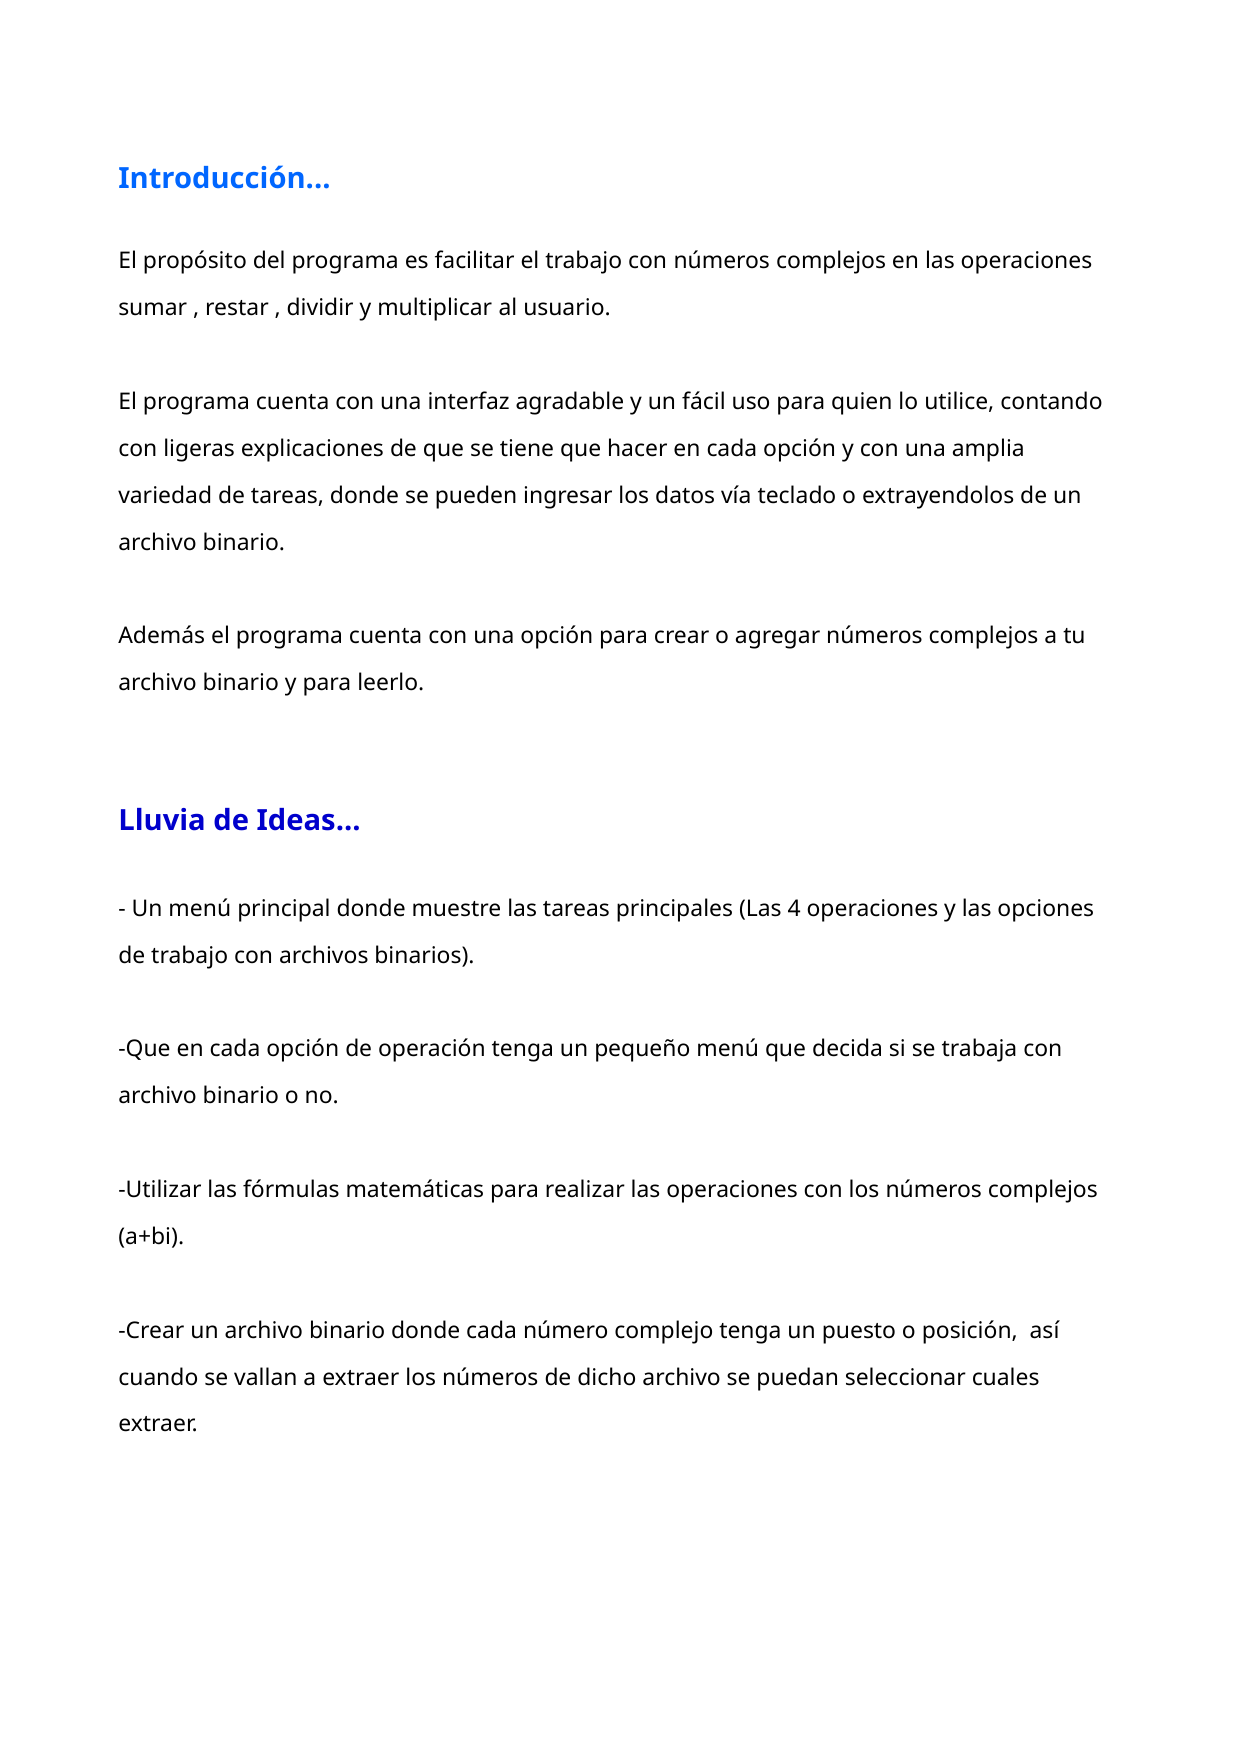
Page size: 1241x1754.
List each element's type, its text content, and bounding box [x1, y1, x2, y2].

text El programa cuenta con una interfaz agradable y un fácil uso para quien lo utilice, contando con ligeras explicaciones de que se tiene que hacer en cada opción y con una amplia variedad de tareas, donde se pueden ingresar los datos vía teclado o extrayendolos de un archivo binario. [118, 385, 1122, 557]
text -Crear un archivo binario donde cada número complejo tenga un puesto o posición, así cuando se vallan a extraer los números de dicho archivo se puedan seleccionar cuales extraer. [118, 1314, 1122, 1439]
text -Que en cada opción de operación tenga un pequeño menú que decida si se trabaja con archivo binario o no. [118, 1032, 1122, 1111]
text Además el programa cuenta con una opción para crear o agregar números complejos a tu archivo binario y para leerlo. [118, 619, 1122, 697]
text Lluvia de Ideas... [118, 799, 1122, 839]
text -Utilizar las fórmulas matemáticas para realizar las operaciones con los números complejos (a+bi). [118, 1173, 1122, 1251]
text Introducción... [118, 158, 1122, 197]
text - Un menú principal donde muestre las tareas principales (Las 4 operaciones y las opciones de trabajo con archivos binarios). [118, 892, 1122, 970]
text El propósito del programa es facilitar el trabajo con números complejos en las operaciones sumar , restar , dividir y multiplicar al usuario. [118, 244, 1122, 322]
